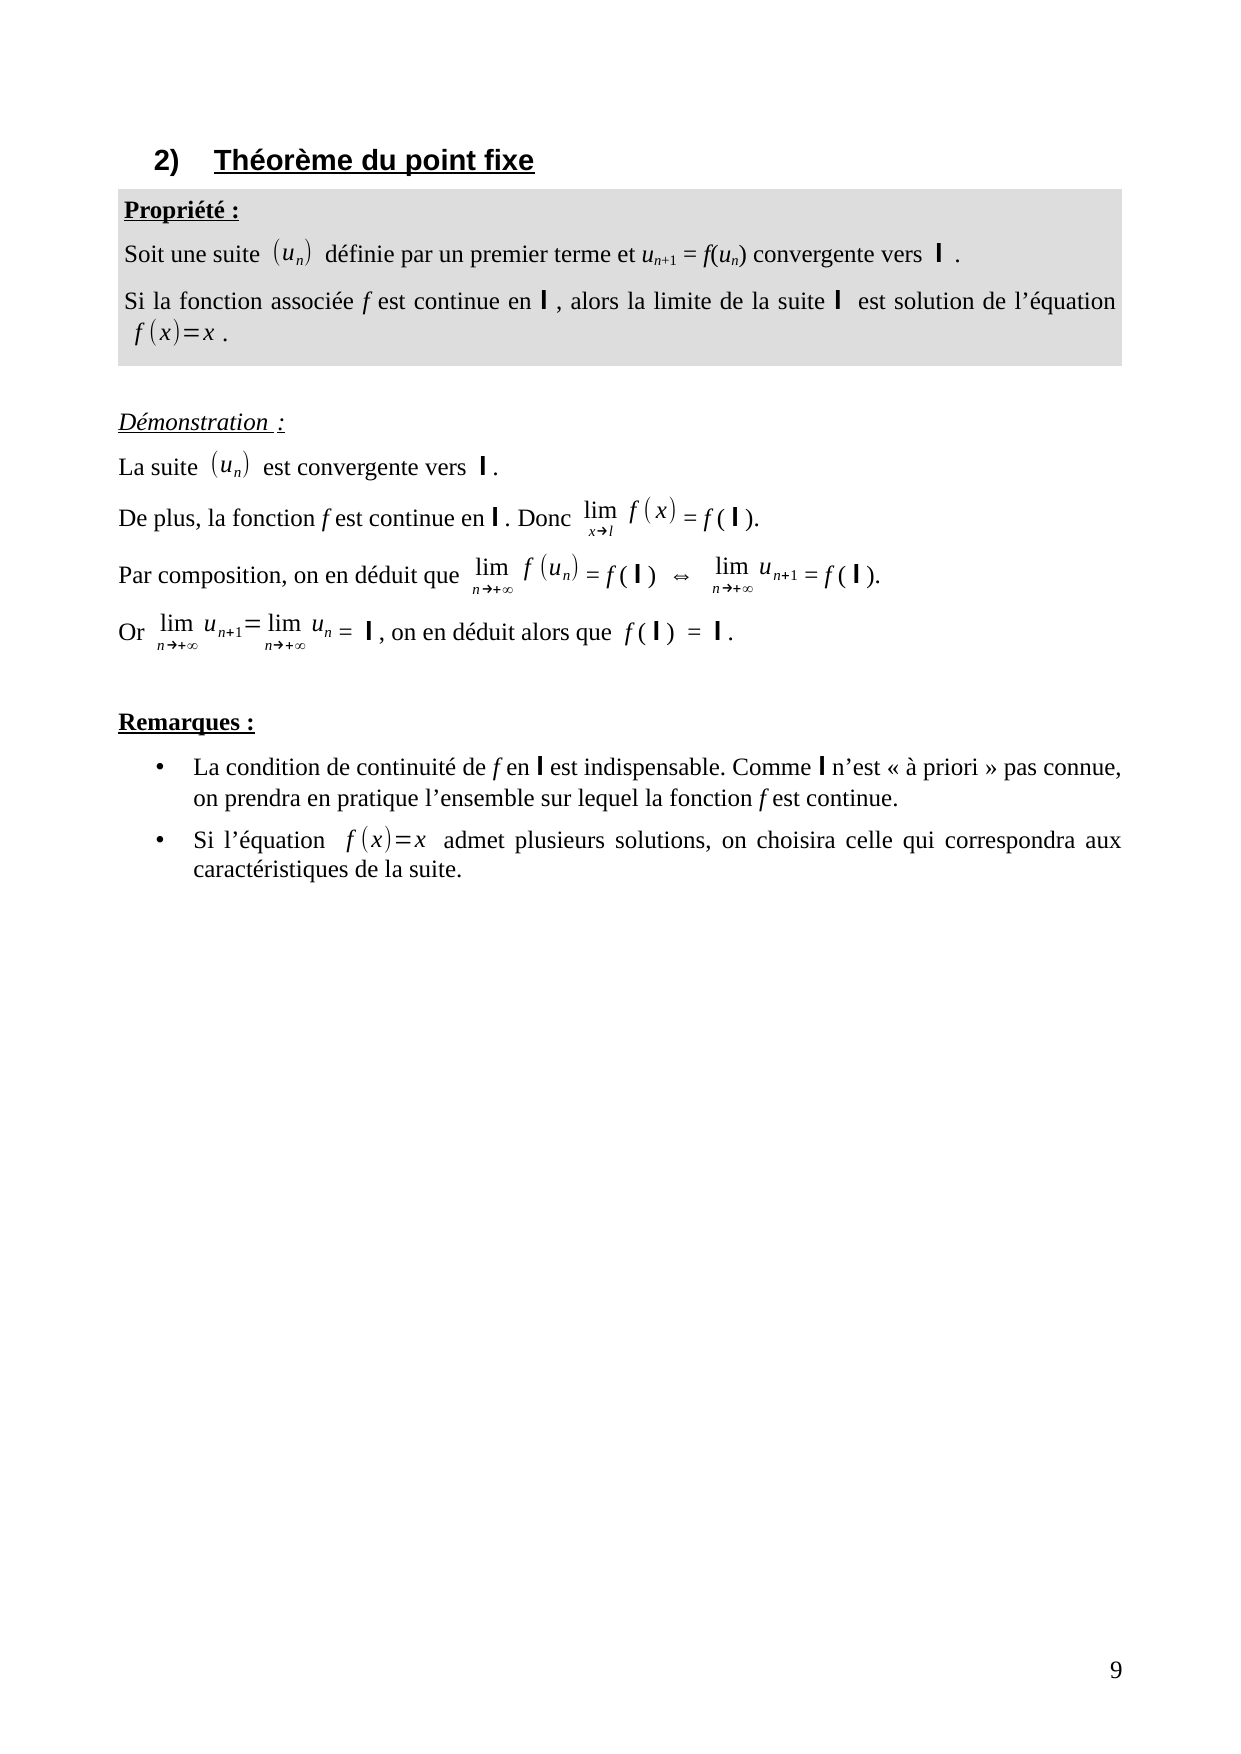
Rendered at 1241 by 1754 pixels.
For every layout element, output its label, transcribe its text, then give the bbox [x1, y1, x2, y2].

list La condition de continuité de f en l est indispensable. Comme l n’est « à priori » pas connue, on prendra en pratique l’ensemble sur lequel la fonction f est continue. [156, 748, 1122, 811]
text Or = l , on en déduit alors que f ( l ) = l . [118, 609, 1122, 653]
subtitle Théorème du point fixe [153, 143, 1122, 177]
list Si l’équation admet plusieurs solutions, on choisira celle qui correspondra aux caractéristiques de la suite. [156, 824, 1122, 883]
text De plus, la fonction f est continue en l . Donc = f ( l ). [118, 495, 1122, 539]
text La suite est convergente vers l . [118, 448, 1122, 482]
table_header Propriété : Soit une suite définie par un premier terme et un+1 = f(un) convergente vers l . Si la fonction associée f est continue en l , alors la limite de la suite l est solution de l’équation . [118, 189, 1122, 366]
text Par composition, on en déduit que = f ( l ) ⇔ = f ( l ). [118, 552, 1122, 597]
text Démonstration : [118, 407, 1122, 436]
text Remarques : [118, 707, 1122, 736]
